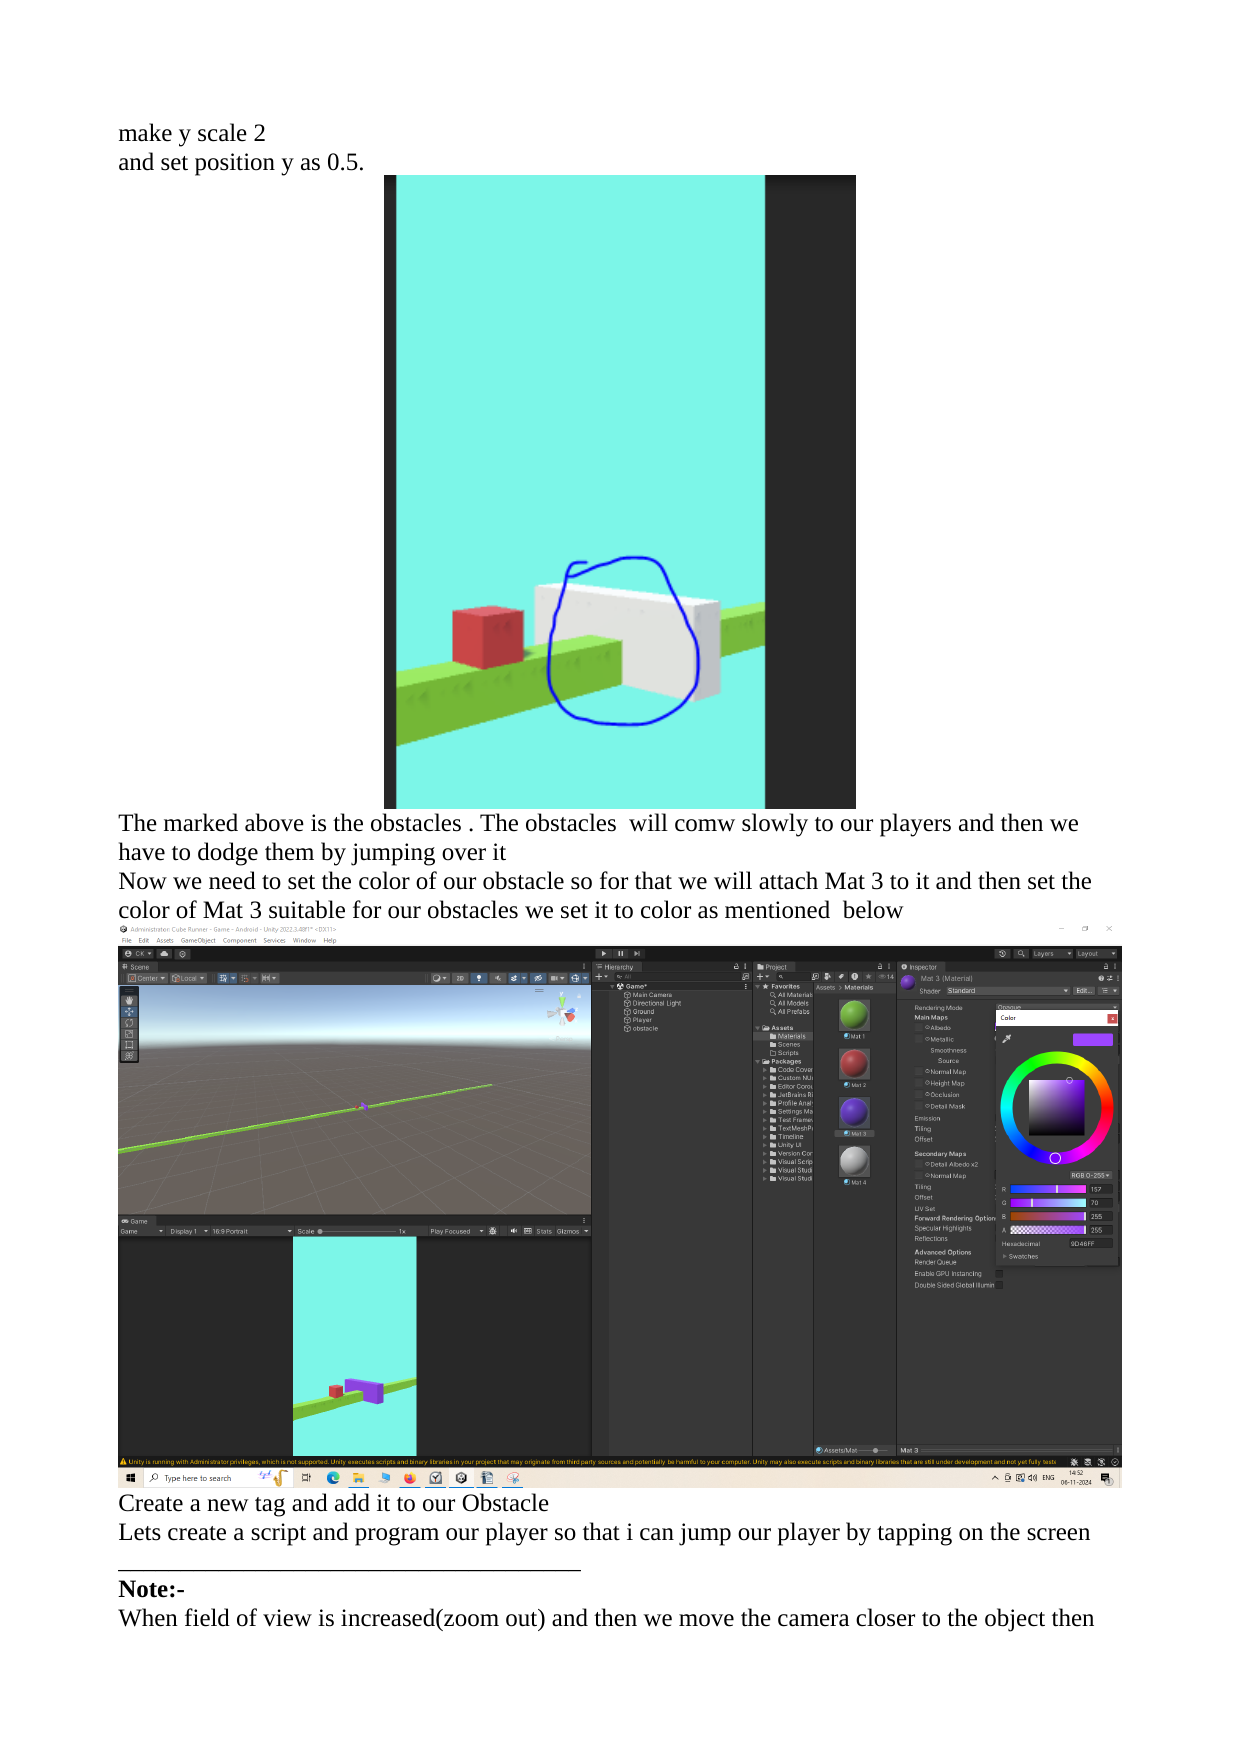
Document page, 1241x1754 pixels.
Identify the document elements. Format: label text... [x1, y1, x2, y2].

text Now we need to set the color of our obstacle so for that we will attach Mat 3 to it and then set the color of Mat 3 suitable for our obstacles we set it to color as mentioned below [118, 866, 1122, 923]
text _____________________________________ [118, 1546, 1122, 1574]
text The marked above is the obstacles . The obstacles will comw slowly to our players and then we have to dodge them by jumping over it [118, 176, 1122, 866]
text Create a new tag and add it to our Obstacle [118, 1488, 1122, 1517]
text make y scale 2 [118, 118, 1122, 147]
text Note:- [118, 1574, 1122, 1603]
text Lets create a script and program our player so that i can jump our player by tapping on the screen [118, 1517, 1122, 1546]
picture [384, 175, 856, 809]
picture [118, 923, 1122, 1488]
text and set position y as 0.5. [118, 147, 1122, 176]
text When field of view is increased(zoom out) and then we move the camera closer to the object then [118, 1603, 1122, 1632]
